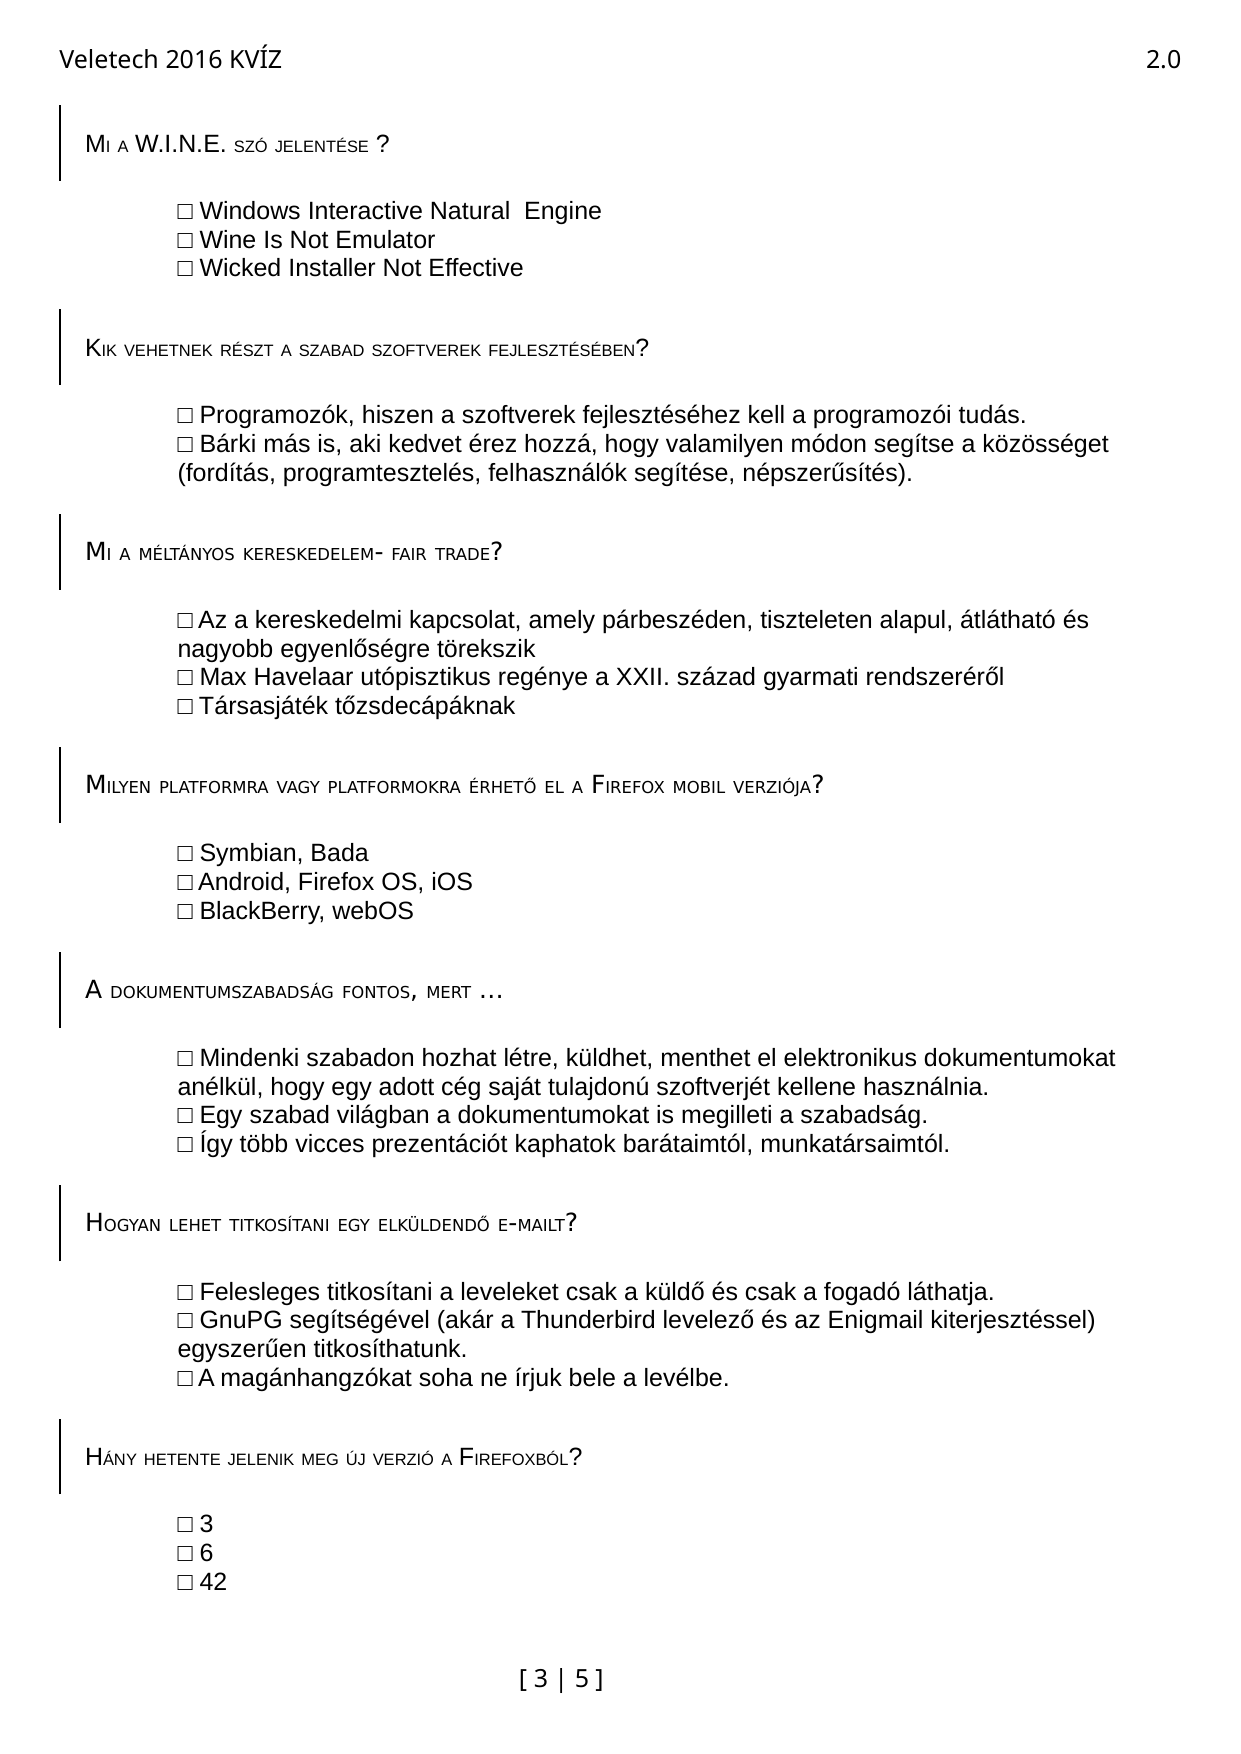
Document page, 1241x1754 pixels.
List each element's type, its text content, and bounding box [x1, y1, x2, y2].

text Kik vehetnek részt a szabad szoftverek fejlesztésében? [61, 309, 1181, 385]
text □ Windows Interactive Natural Engine □ Wine Is Not Emulator □ Wicked Installer Not Effective [177, 196, 1181, 282]
text □ Az a kereskedelmi kapcsolat, amely párbeszéden, tiszteleten alapul, átlátható és nagyobb egyenlőségre törekszik □ Max Havelaar utópisztikus regénye a XXII. század gyarmati rendszeréről □ Társasjáték tőzsdecápáknak [177, 605, 1181, 720]
text □ Felesleges titkosítani a leveleket csak a küldő és csak a fogadó láthatja. □ GnuPG segítségével (akár a Thunderbird levelező és az Enigmail kiterjesztéssel) egyszerűen titkosíthatunk. □ A magánhangzókat soha ne írjuk bele a levélbe. [177, 1276, 1181, 1391]
text □ Programozók, hiszen a szoftverek fejlesztéséhez kell a programozói tudás. □ Bárki más is, aki kedvet érez hozzá, hogy valamilyen módon segítse a közösséget (fordítás, programtesztelés, felhasználók segítése, népszerűsítés). [177, 400, 1181, 486]
text □ 3 □ 6 □ 42 [177, 1509, 1181, 1596]
text Hogyan lehet titkosítani egy elküldendő e-mailt? [61, 1185, 1181, 1261]
text A dokumentumszabadság fontos, mert … [61, 952, 1181, 1028]
text □ Symbian, Bada □ Android, Firefox OS, iOS □ BlackBerry, webOS [177, 838, 1181, 924]
text Milyen platformra vagy platformokra érhető el a Firefox mobil verziója? [61, 747, 1181, 823]
text Hány hetente jelenik meg új verzió a Firefoxból? [59, 1418, 1181, 1494]
text □ Mindenki szabadon hozhat létre, küldhet, menthet el elektronikus dokumentumokat anélkül, hogy egy adott cég saját tulajdonú szoftverjét kellene használnia. □ Egy szabad világban a dokumentumokat is megilleti a szabadság. □ Így több vicces prezentációt kaphatok barátaimtól, munkatársaimtól. [177, 1043, 1181, 1158]
text Mi a W.I.N.E. szó jelentése ? [61, 105, 1181, 181]
text Mi a méltányos kereskedelem- fair trade? [59, 513, 1181, 590]
